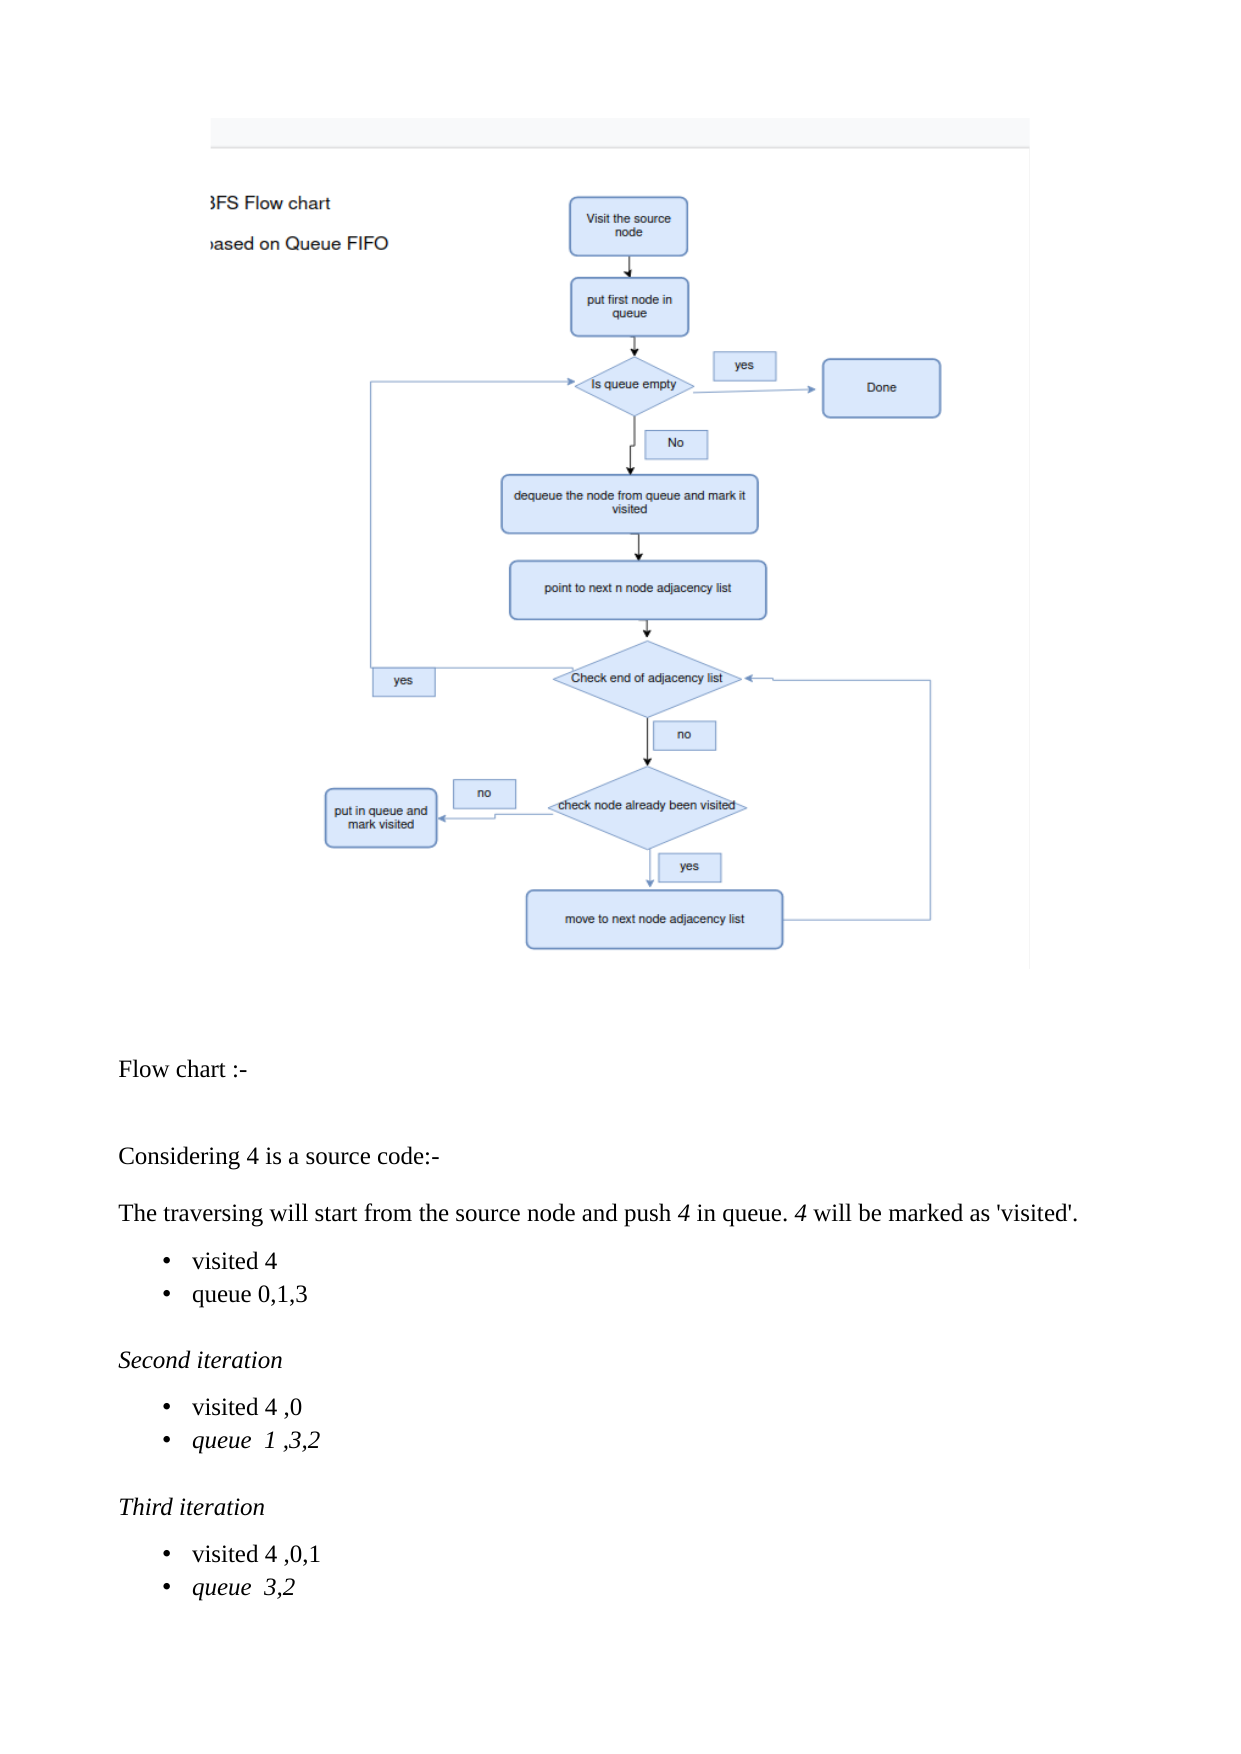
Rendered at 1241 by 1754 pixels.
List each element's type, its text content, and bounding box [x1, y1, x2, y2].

picture [388, 118, 959, 969]
list visited 4 [162, 1246, 1122, 1274]
list queue 3,2 [162, 1572, 1122, 1601]
text The traversing will start from the source node and push 4 in queue. 4 will be marked as 'visited'. [118, 1198, 1122, 1227]
text Flow chart :- [118, 1054, 1122, 1083]
list visited 4 ,0,1 [162, 1539, 1122, 1568]
list queue 0,1,3 [162, 1279, 1122, 1308]
text Considering 4 is a source code:- [118, 1141, 1122, 1169]
list visited 4 ,0 [162, 1392, 1122, 1421]
text Third iteration [118, 1492, 1122, 1520]
list queue 1 ,3,2 [162, 1426, 1122, 1454]
text Second iteration [118, 1345, 1122, 1374]
